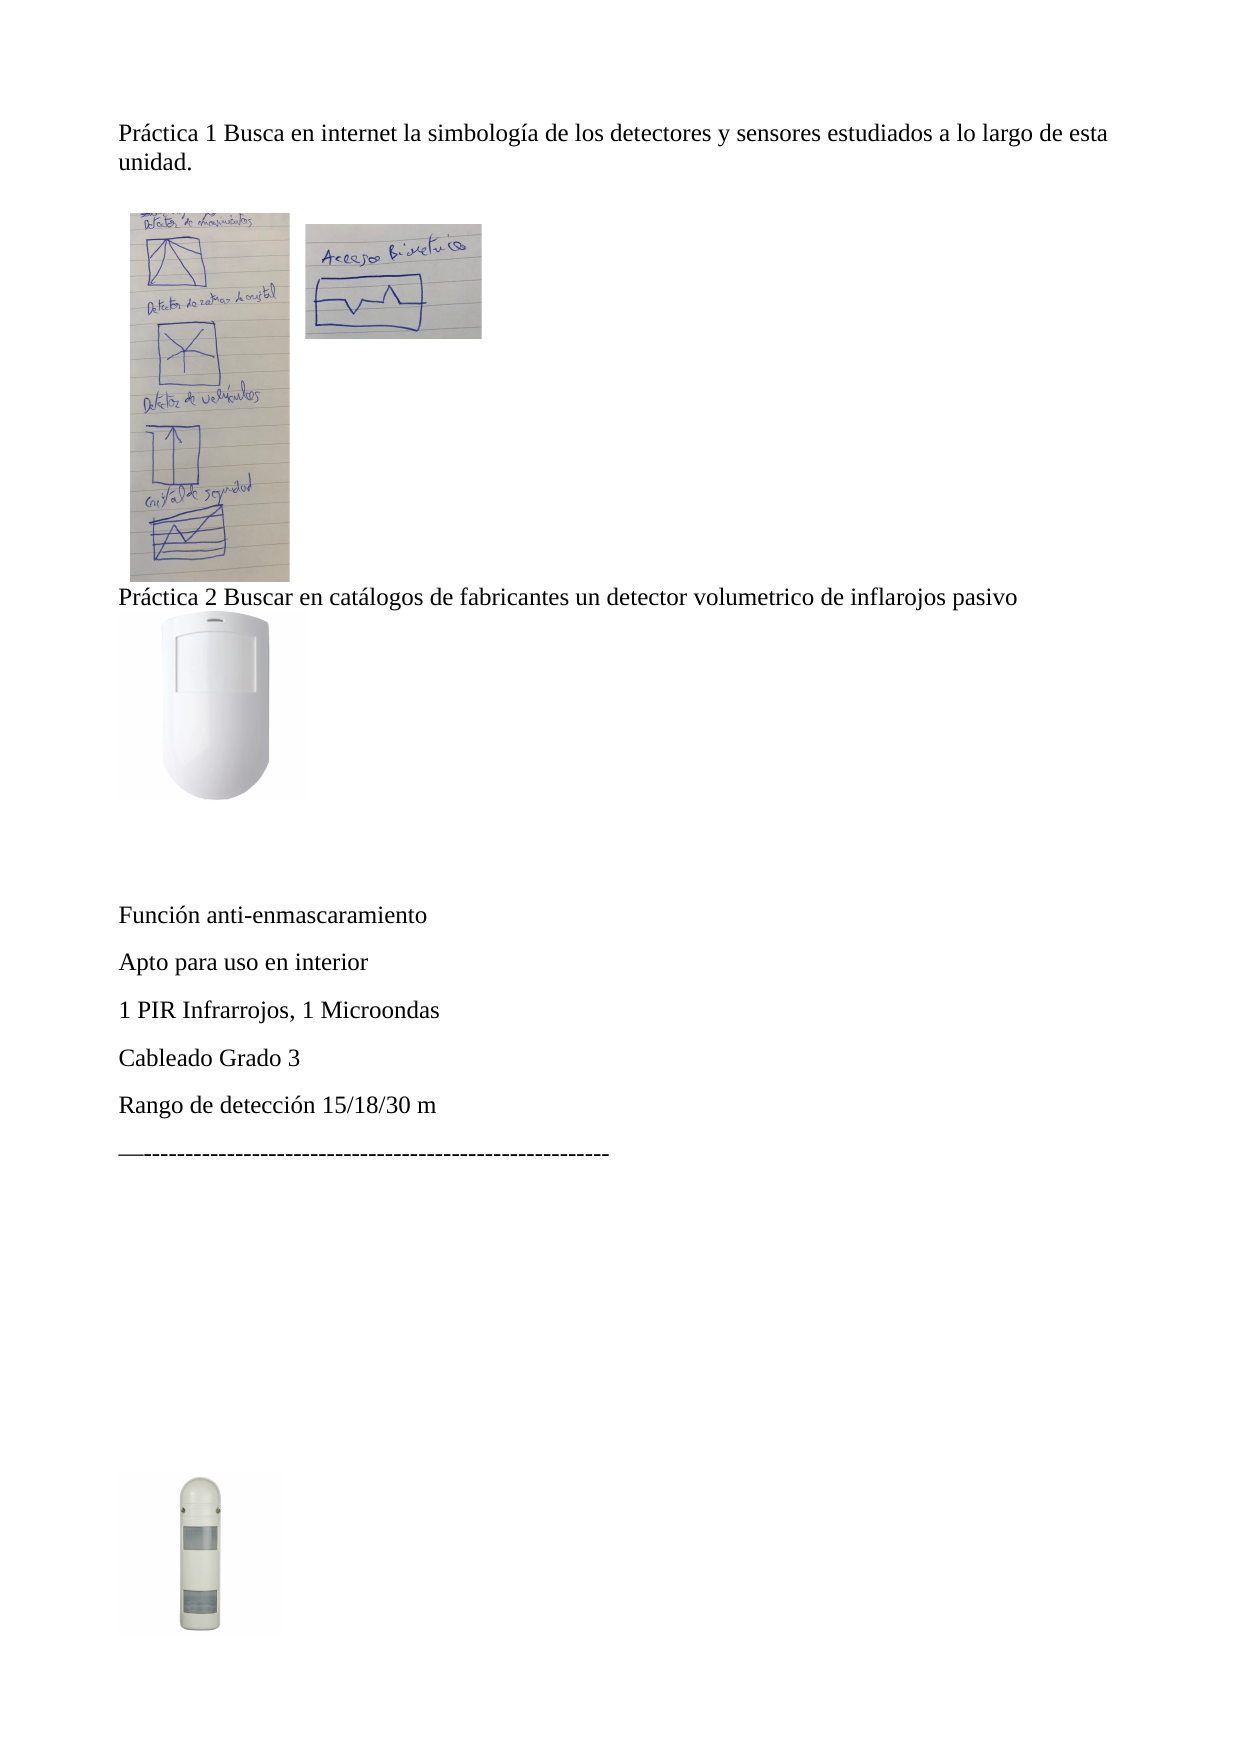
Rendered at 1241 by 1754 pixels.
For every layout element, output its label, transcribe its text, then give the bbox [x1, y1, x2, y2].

text Práctica 1 Busca en internet la simbología de los detectores y sensores estudiados a lo largo de esta unidad. [118, 118, 1122, 176]
text Rango de detección 15/18/30 m [118, 1090, 1122, 1119]
text Práctica 2 Buscar en catálogos de fabricantes un detector volumetrico de inflarojos pasivo [118, 223, 1122, 611]
text Función anti-enmascaramiento [118, 900, 1122, 929]
picture [305, 224, 425, 257]
text Cableado Grado 3 [118, 1043, 1122, 1071]
text —-------------------------------------------------------- [118, 1138, 1122, 1167]
picture [118, 610, 308, 801]
picture [118, 1471, 283, 1636]
text Apto para uso en interior [118, 947, 1122, 976]
picture [130, 213, 214, 582]
text 1 PIR Infrarrojos, 1 Microondas [118, 995, 1122, 1024]
